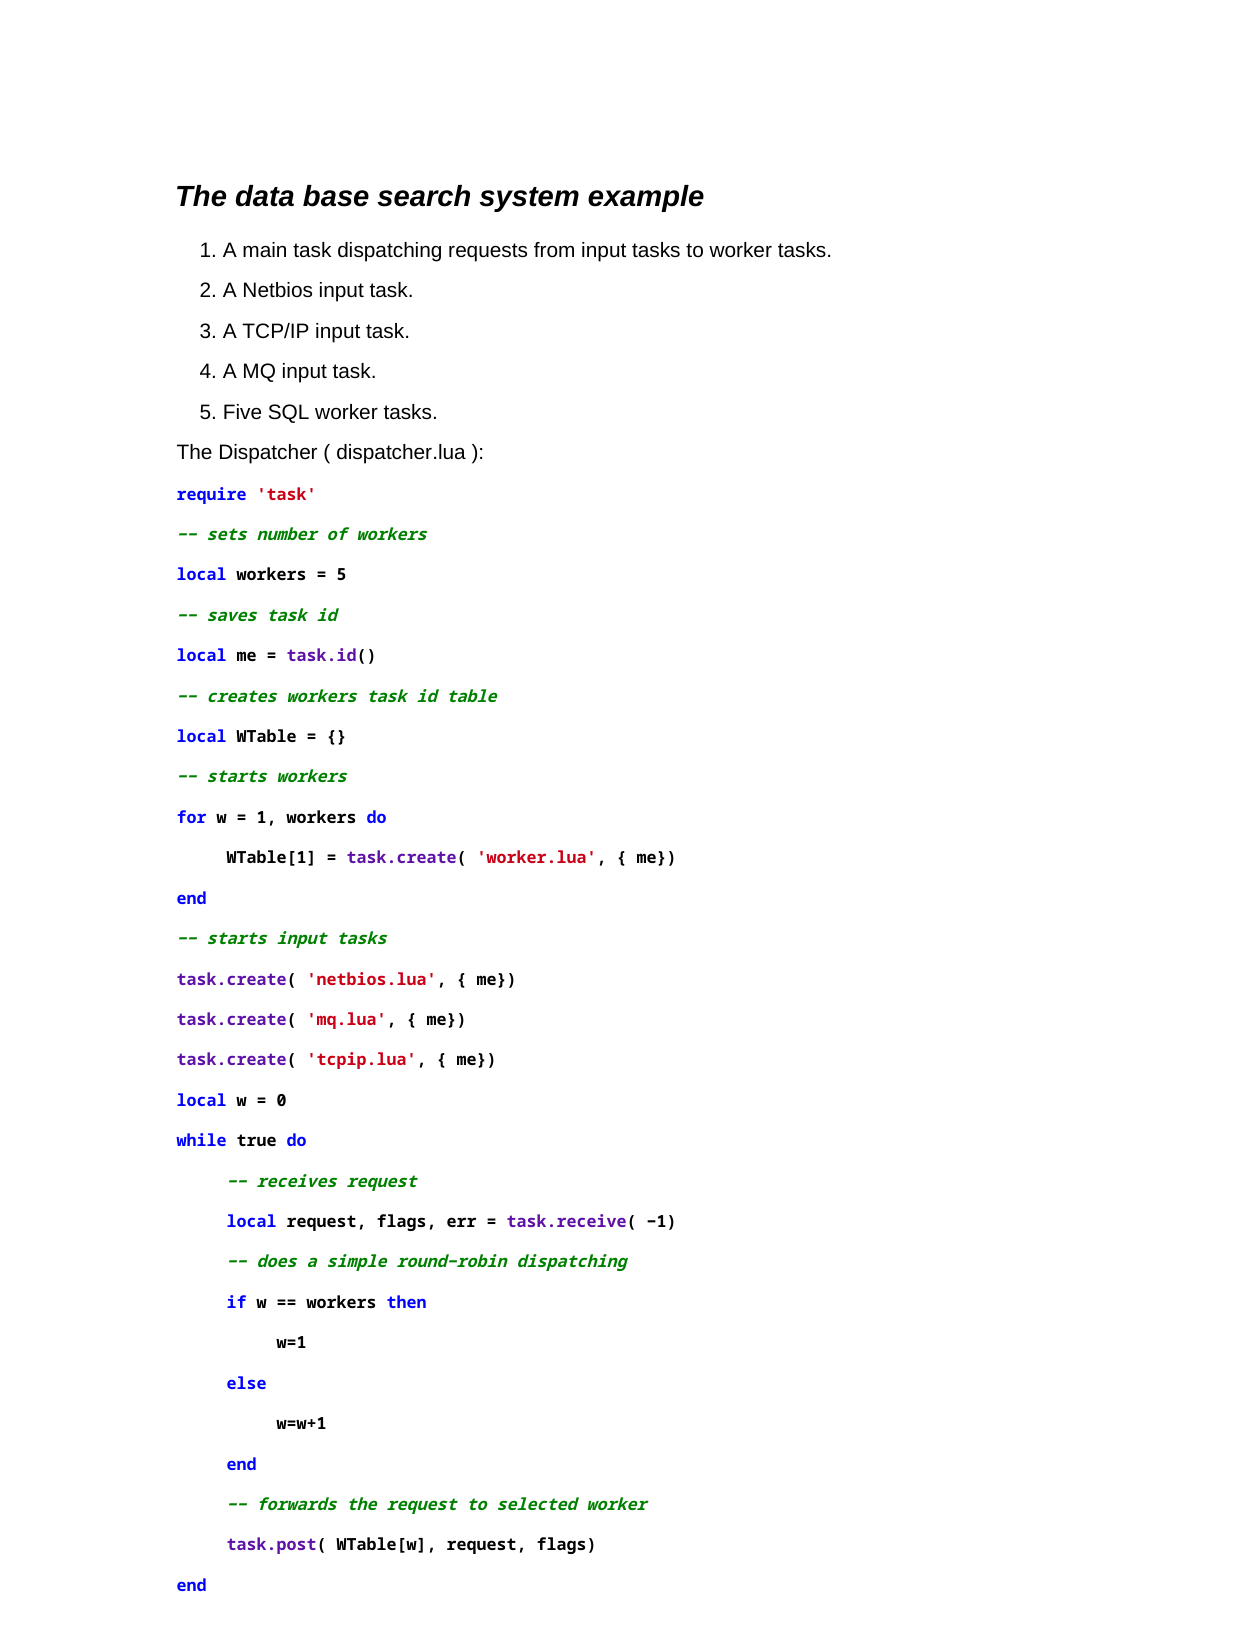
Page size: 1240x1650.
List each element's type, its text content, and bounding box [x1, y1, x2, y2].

text w=w+1 [176, 1397, 1064, 1438]
text −− saves task id [176, 589, 1064, 629]
text local WTable = {} [176, 710, 1064, 751]
text task.create( 'netbios.lua', { me}) [176, 953, 1064, 993]
text local request, flags, err = task.receive( −1) [176, 1195, 1064, 1236]
text local me = task.id() [176, 629, 1064, 670]
text while true do [176, 1114, 1064, 1155]
text 3. A TCP/IP input task. [176, 306, 1064, 346]
text task.create( 'tcpip.lua', { me}) [176, 1033, 1064, 1074]
text if w == workers then [176, 1276, 1064, 1316]
text end [176, 1559, 1064, 1599]
text local w = 0 [176, 1074, 1064, 1114]
text 5. Five SQL worker tasks. [176, 387, 1064, 427]
text 4. A MQ input task. [176, 346, 1064, 387]
text task.create( 'mq.lua', { me}) [176, 993, 1064, 1033]
text w=1 [176, 1316, 1064, 1357]
text −− does a simple round−robin dispatching [176, 1236, 1064, 1276]
text task.post( WTable[w], request, flags) [176, 1518, 1064, 1559]
text 2. A Netbios input task. [176, 266, 1064, 306]
text −− receives request [176, 1155, 1064, 1195]
text else [176, 1357, 1064, 1397]
text WTable[1] = task.create( 'worker.lua', { me}) [176, 831, 1064, 872]
text −− forwards the request to selected worker [176, 1478, 1064, 1518]
text require 'task' [176, 468, 1064, 508]
text −− sets number of workers [176, 508, 1064, 548]
text local workers = 5 [176, 548, 1064, 589]
text for w = 1, workers do [176, 791, 1064, 831]
subtitle The data base search system example [175, 179, 1064, 213]
text end [176, 1438, 1064, 1478]
text −− starts input tasks [176, 912, 1064, 953]
text end [176, 872, 1064, 912]
text 1. A main task dispatching requests from input tasks to worker tasks. [176, 225, 1064, 266]
text The Dispatcher ( dispatcher.lua ): [176, 427, 1064, 468]
text −− creates workers task id table [176, 670, 1064, 710]
text −− starts workers [176, 751, 1064, 791]
